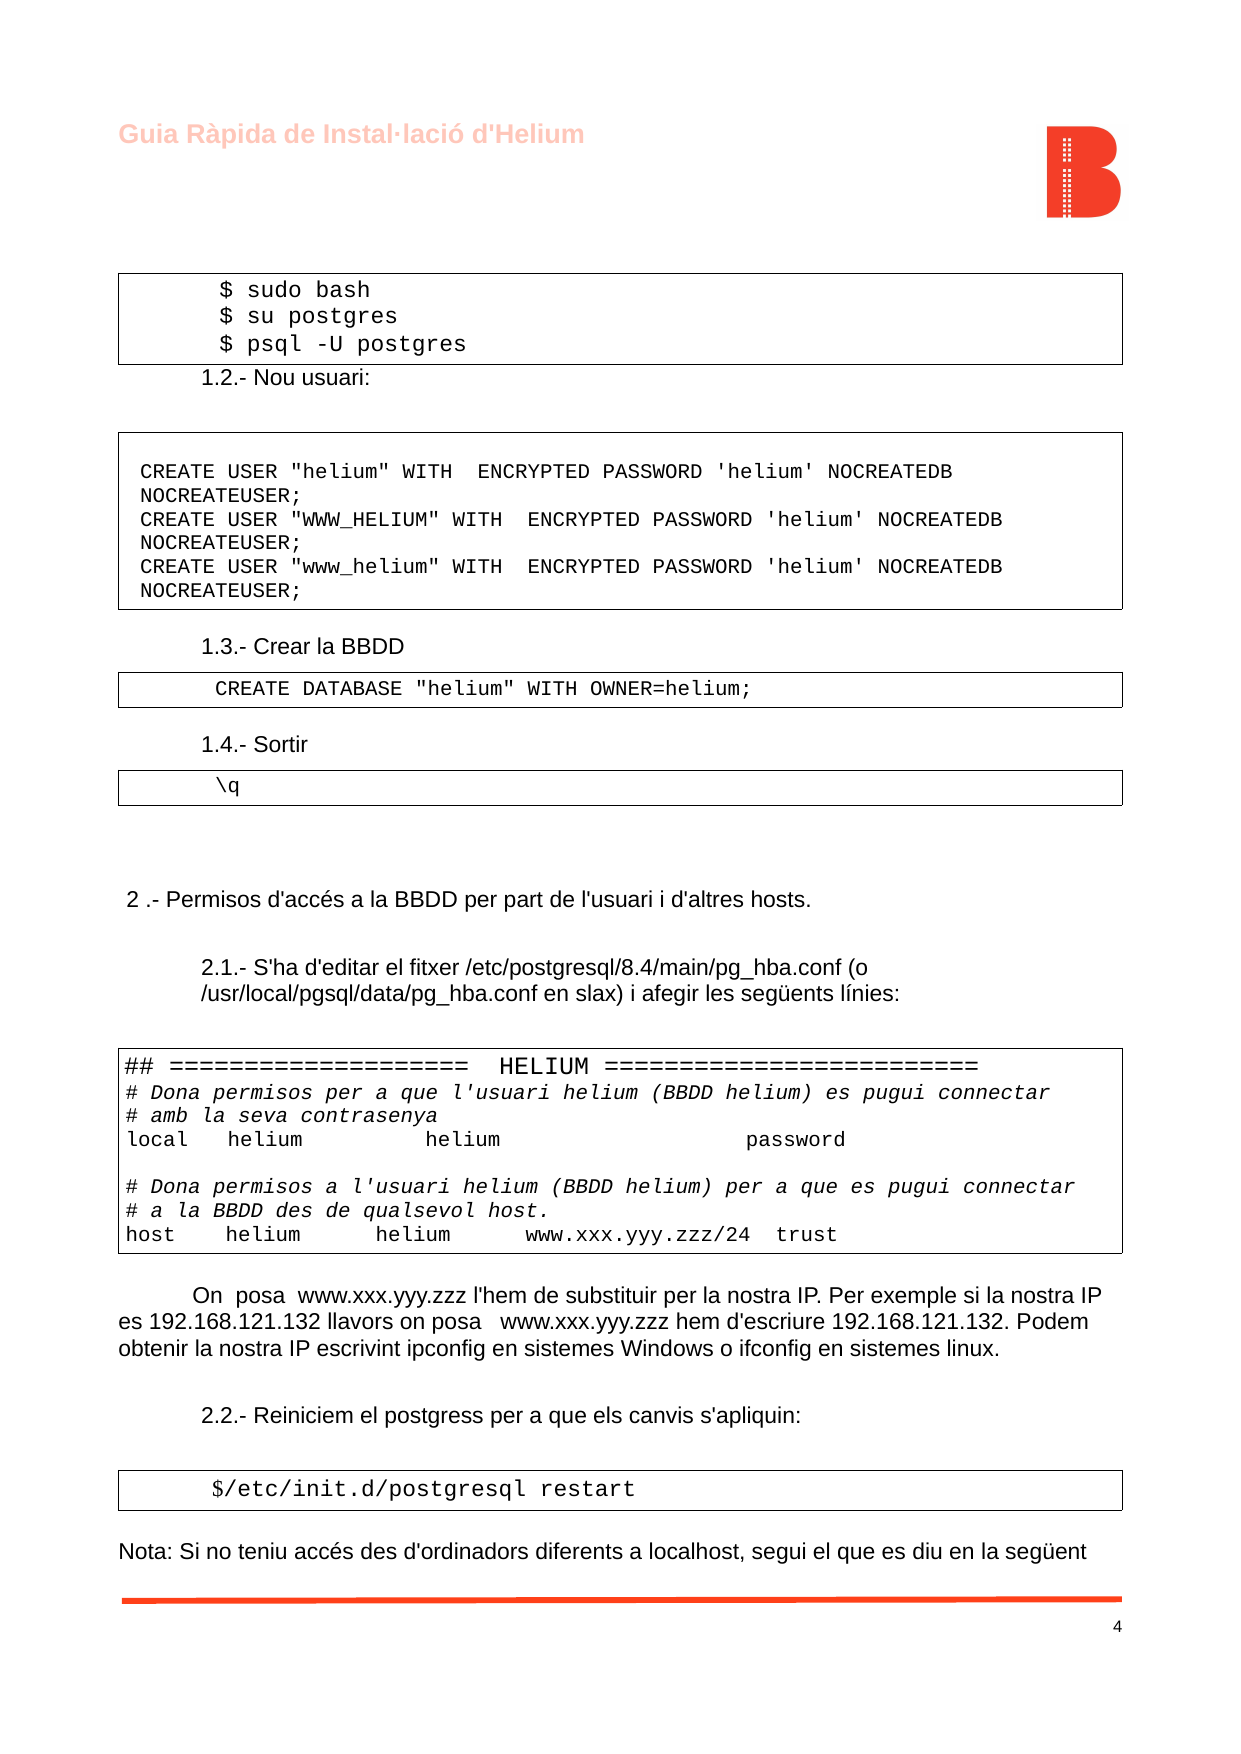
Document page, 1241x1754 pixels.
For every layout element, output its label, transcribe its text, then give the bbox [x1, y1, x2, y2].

list Reiniciem el postgress per a que els canvis s'apliquin: [201, 1402, 1122, 1428]
list Sortir [201, 731, 1122, 757]
list S'ha d'editar el fitxer /etc/postgresql/8.4/main/pg_hba.conf (o /usr/local/pgsql/data/pg_hba.conf en slax) i afegir les següents línies: [201, 953, 1122, 1006]
list Permisos d'accés a la BBDD per part de l'usuari i d'altres hosts. [118, 886, 1122, 912]
table_header CREATE DATABASE "helium" WITH OWNER=helium; [119, 673, 1122, 707]
table_header ## ==================== HELIUM ========================= # Dona permisos per a que l'usuari helium (BBDD helium) es pugui connectar # amb la seva contrasenya local helium helium password # Dona permisos a l'usuari helium (BBDD helium) per a que es pugui connectar # a la BBDD des de qualsevol host. host helium helium www.xxx.yyy.zzz/24 trust [119, 1049, 1122, 1253]
list Crear la BBDD [201, 633, 1122, 659]
table_header $ sudo bash $ su postgres $ psql -U postgres [119, 274, 1122, 364]
text On posa www.xxx.yyy.zzz l'hem de substituir per la nostra IP. Per exemple si la nostra IP es 192.168.121.132 llavors on posa www.xxx.yyy.zzz hem d'escriure 192.168.121.132. Podem obtenir la nostra IP escrivint ipconfig en sistemes Windows o ifconfig en sistemes linux. [118, 1282, 1122, 1361]
text Nota: Si no teniu accés des d'ordinadors diferents a localhost, segui el que es diu en la següent [118, 1538, 1122, 1565]
picture [1036, 124, 1130, 221]
table_header \q [119, 771, 1122, 805]
list Nou usuari: [201, 365, 1122, 391]
table_header $/etc/init.d/postgresql restart [119, 1471, 1122, 1509]
table_header CREATE USER "helium" WITH ENCRYPTED PASSWORD 'helium' NOCREATEDB NOCREATEUSER; CREATE USER "WWW_HELIUM" WITH ENCRYPTED PASSWORD 'helium' NOCREATEDB NOCREATEUSER; CREATE USER "www_helium" WITH ENCRYPTED PASSWORD 'helium' NOCREATEDB NOCREATEUSER; [119, 433, 1122, 609]
